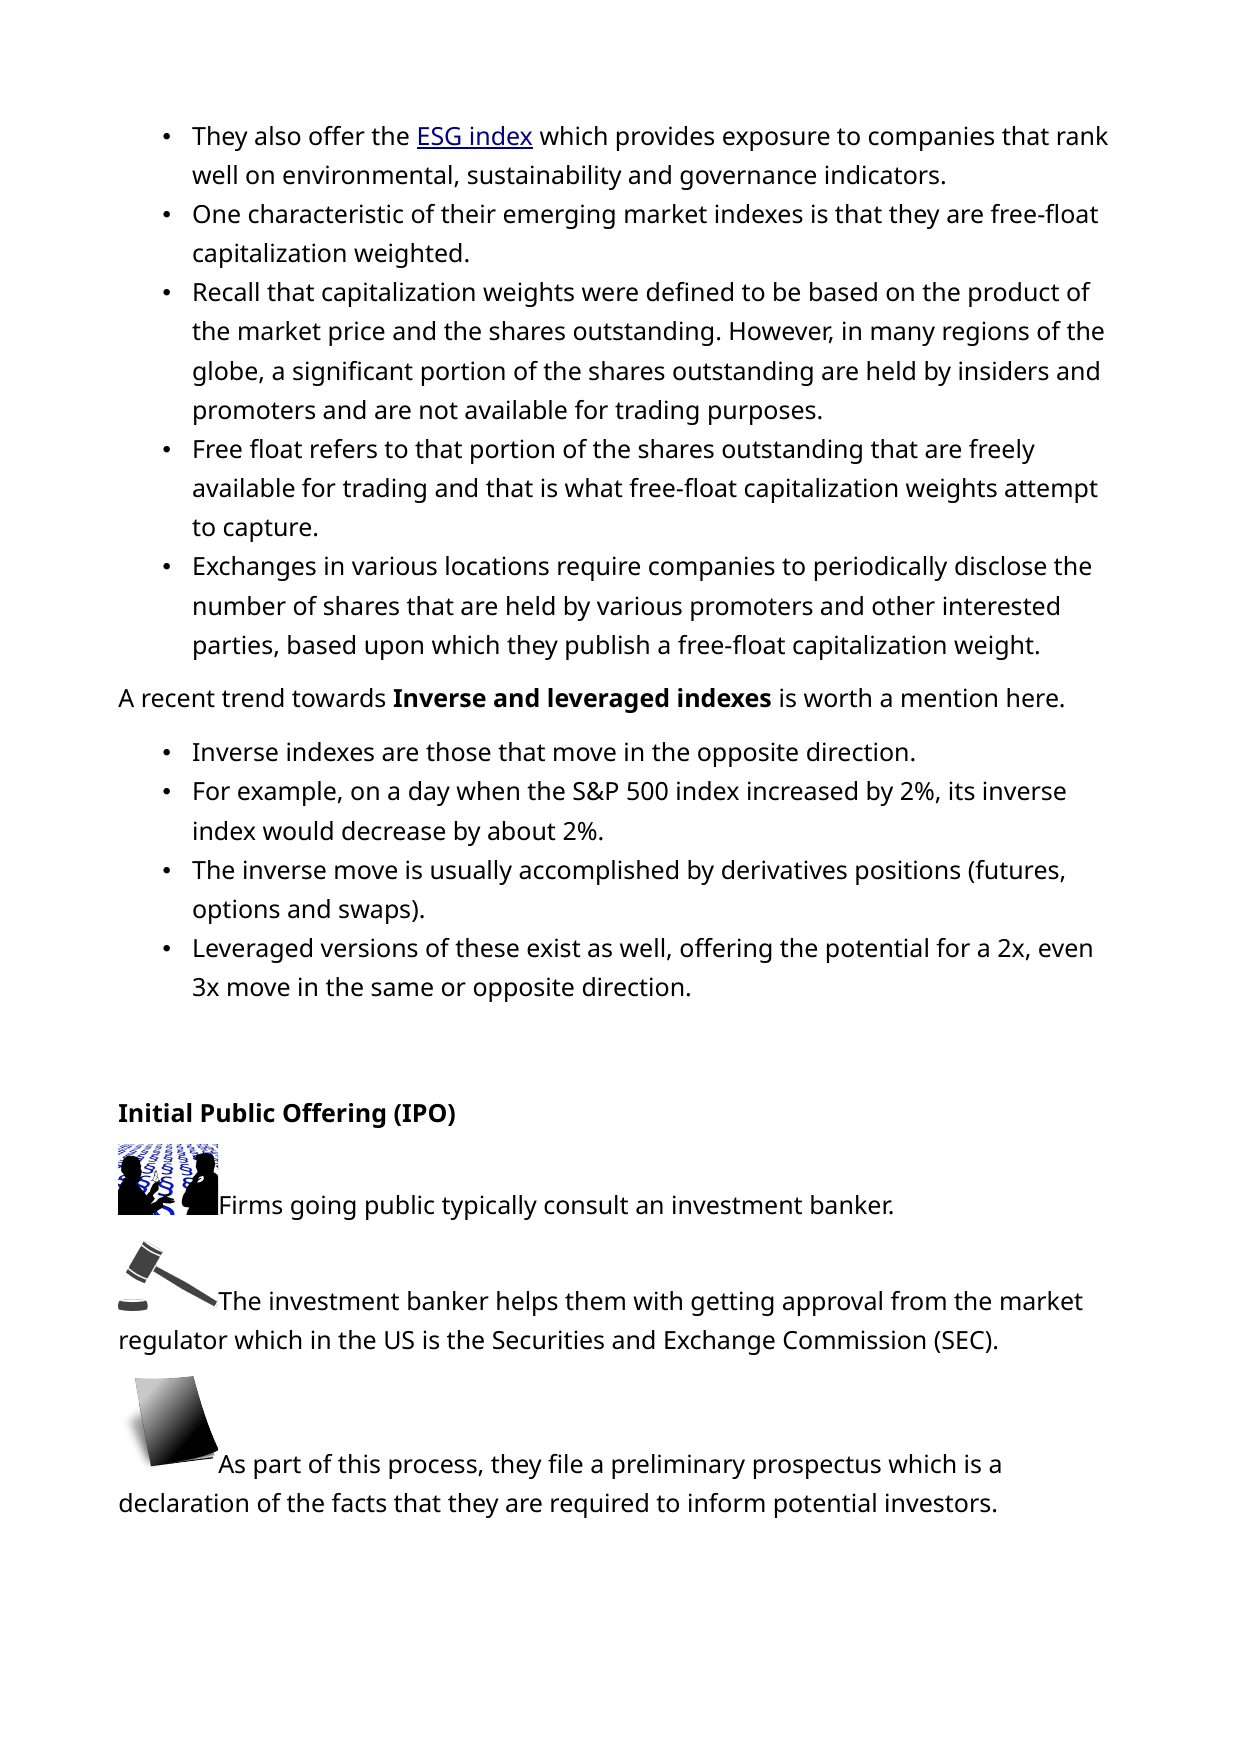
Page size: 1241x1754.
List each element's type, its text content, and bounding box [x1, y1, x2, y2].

text Firms going public typically consult an investment banker. [118, 1144, 1122, 1222]
list Inverse indexes are those that move in the opposite direction. [162, 735, 1122, 769]
picture [118, 1144, 219, 1215]
list For example, on a day when the S&P 500 index increased by 2%, its inverse index would decrease by about 2%. [162, 774, 1122, 847]
list They also offer the ESG index which provides exposure to companies that rank well on environmental, sustainability and governance indicators. [162, 118, 1122, 191]
picture [118, 1241, 219, 1311]
text The investment banker helps them with getting approval from the market regulator which in the US is the Securities and Exchange Commission (SEC). [118, 1241, 1122, 1357]
text As part of this process, they file a preliminary prospectus which is a declaration of the facts that they are required to inform potential investors. [118, 1376, 1122, 1520]
subtitle Initial Public Offering (IPO) [118, 1095, 1122, 1129]
list Recall that capitalization weights were defined to be based on the product of the market price and the shares outstanding. However, in many regions of the globe, a significant portion of the shares outstanding are held by insiders and promoters and are not available for trading purposes. [162, 275, 1122, 426]
list Leveraged versions of these exist as well, offering the potential for a 2x, even 3x move in the same or opposite direction. [162, 931, 1122, 1004]
list Exchanges in various locations require companies to periodically disclose the number of shares that are held by various promoters and other interested parties, based upon which they publish a free-float capitalization weight. [162, 549, 1122, 661]
list The inverse move is usually accomplished by derivatives positions (futures, options and swaps). [162, 852, 1122, 926]
text A recent trend towards Inverse and leveraged indexes is worth a mention here. [118, 681, 1122, 715]
picture [118, 1376, 219, 1474]
list Free float refers to that portion of the shares outstanding that are freely available for trading and that is what free-float capitalization weights attempt to capture. [162, 431, 1122, 544]
list One characteristic of their emerging market indexes is that they are free-float capitalization weighted. [162, 196, 1122, 270]
